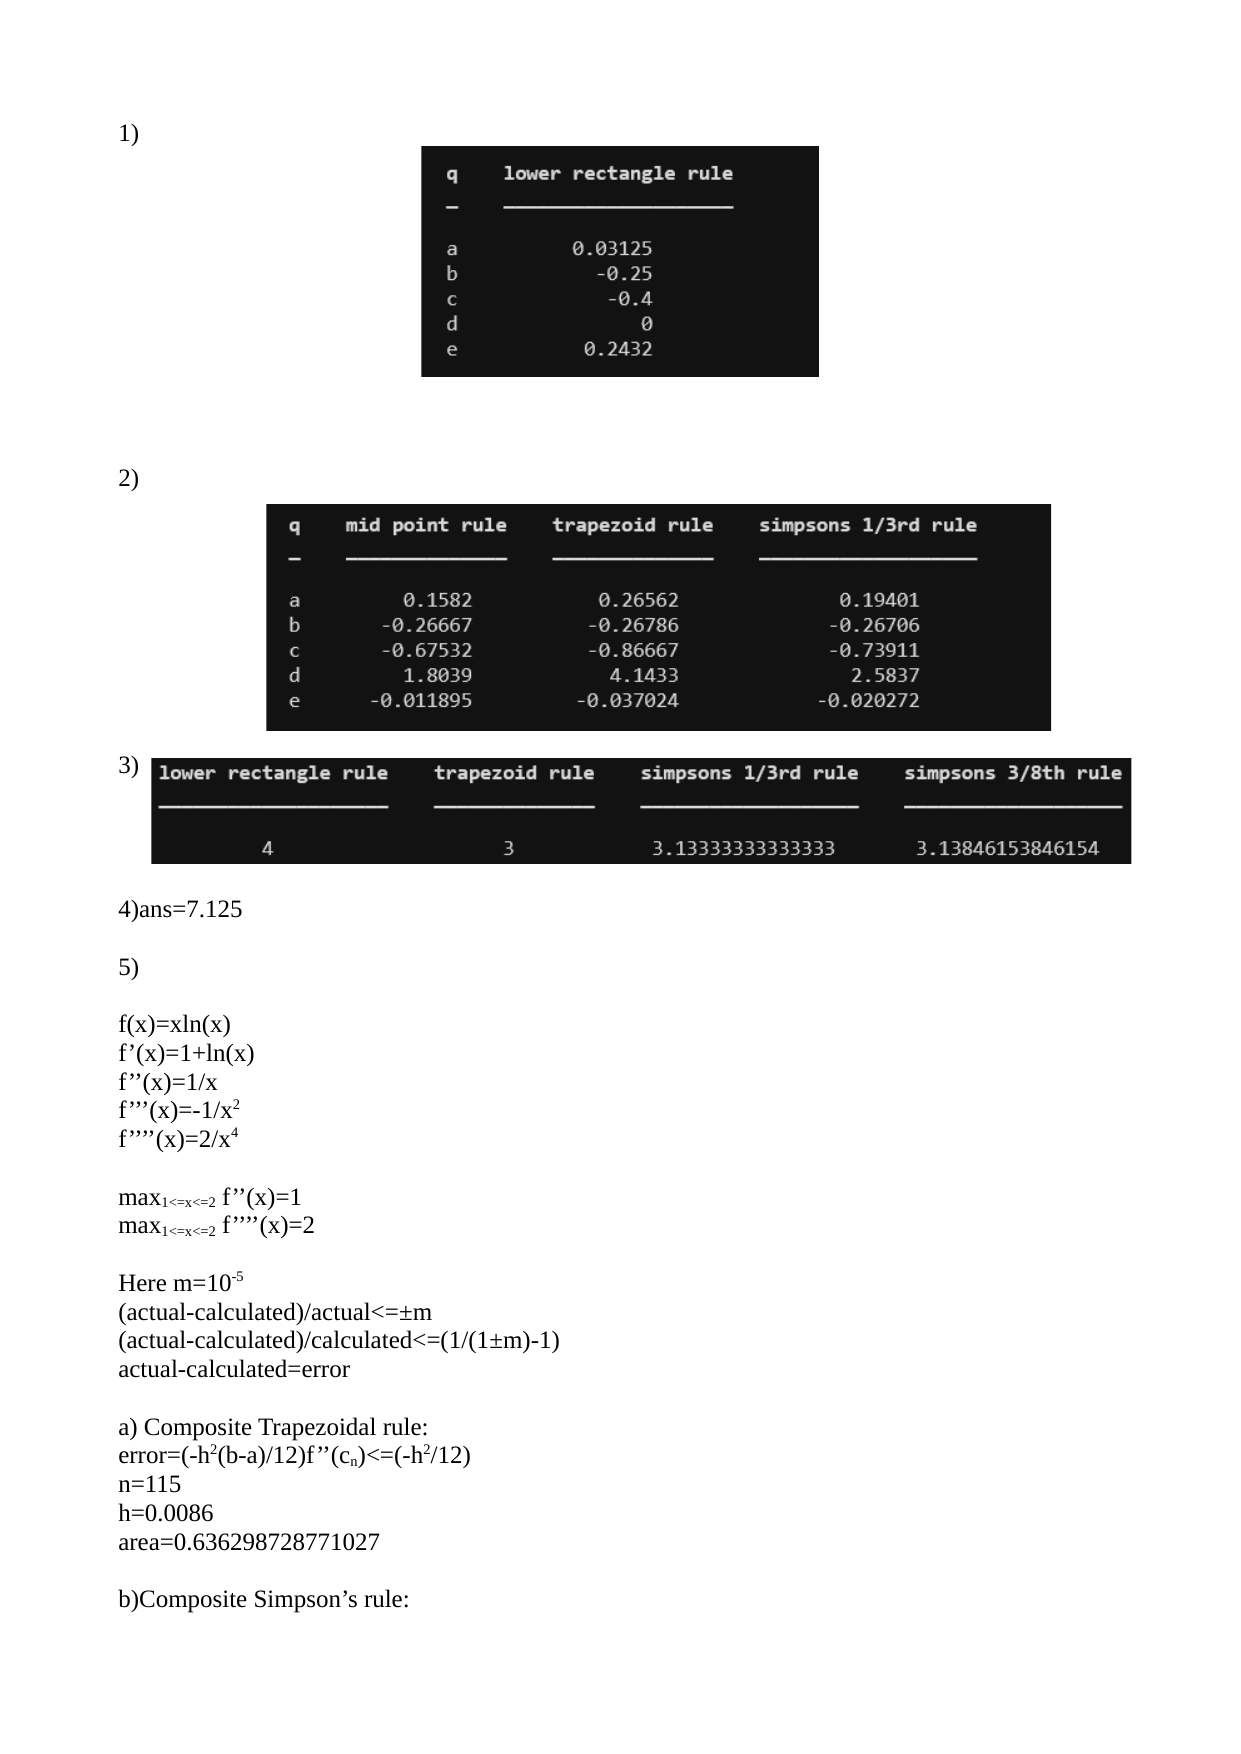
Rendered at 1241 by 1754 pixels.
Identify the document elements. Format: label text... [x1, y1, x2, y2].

text f’’’’(x)=2/x4 [118, 1124, 1122, 1153]
text max1<=x<=2 f’’’’(x)=2 [118, 1211, 1122, 1239]
text a) Composite Trapezoidal rule: [118, 1412, 1122, 1441]
text (actual-calculated)/calculated<=(1/(1±m)-1) [118, 1326, 1122, 1354]
text 4)ans=7.125 [118, 894, 1122, 923]
text (actual-calculated)/actual<=±m [118, 1297, 1122, 1326]
text max1<=x<=2 f’’(x)=1 [118, 1182, 1122, 1211]
text f(x)=xln(x) [118, 1009, 1122, 1038]
text 2) [118, 463, 1122, 492]
picture [151, 758, 1132, 864]
text f’’(x)=1/x [118, 1067, 1122, 1096]
text b)Composite Simpson’s rule: [118, 1584, 1122, 1613]
text actual-calculated=error [118, 1354, 1122, 1383]
picture [421, 146, 819, 377]
text area=0.636298728771027 [118, 1527, 1122, 1556]
text Here m=10-5 [118, 1268, 1122, 1297]
text n=115 [118, 1469, 1122, 1498]
text error=(-h2(b-a)/12)f’’(cn)<=(-h2/12) [118, 1441, 1122, 1469]
text 5) [118, 952, 1122, 981]
text 1) [118, 118, 1122, 147]
text f’’’(x)=-1/x2 [118, 1096, 1122, 1124]
picture [266, 504, 1052, 731]
text f’(x)=1+ln(x) [118, 1038, 1122, 1067]
text h=0.0086 [118, 1498, 1122, 1527]
text 3) [118, 751, 1122, 779]
